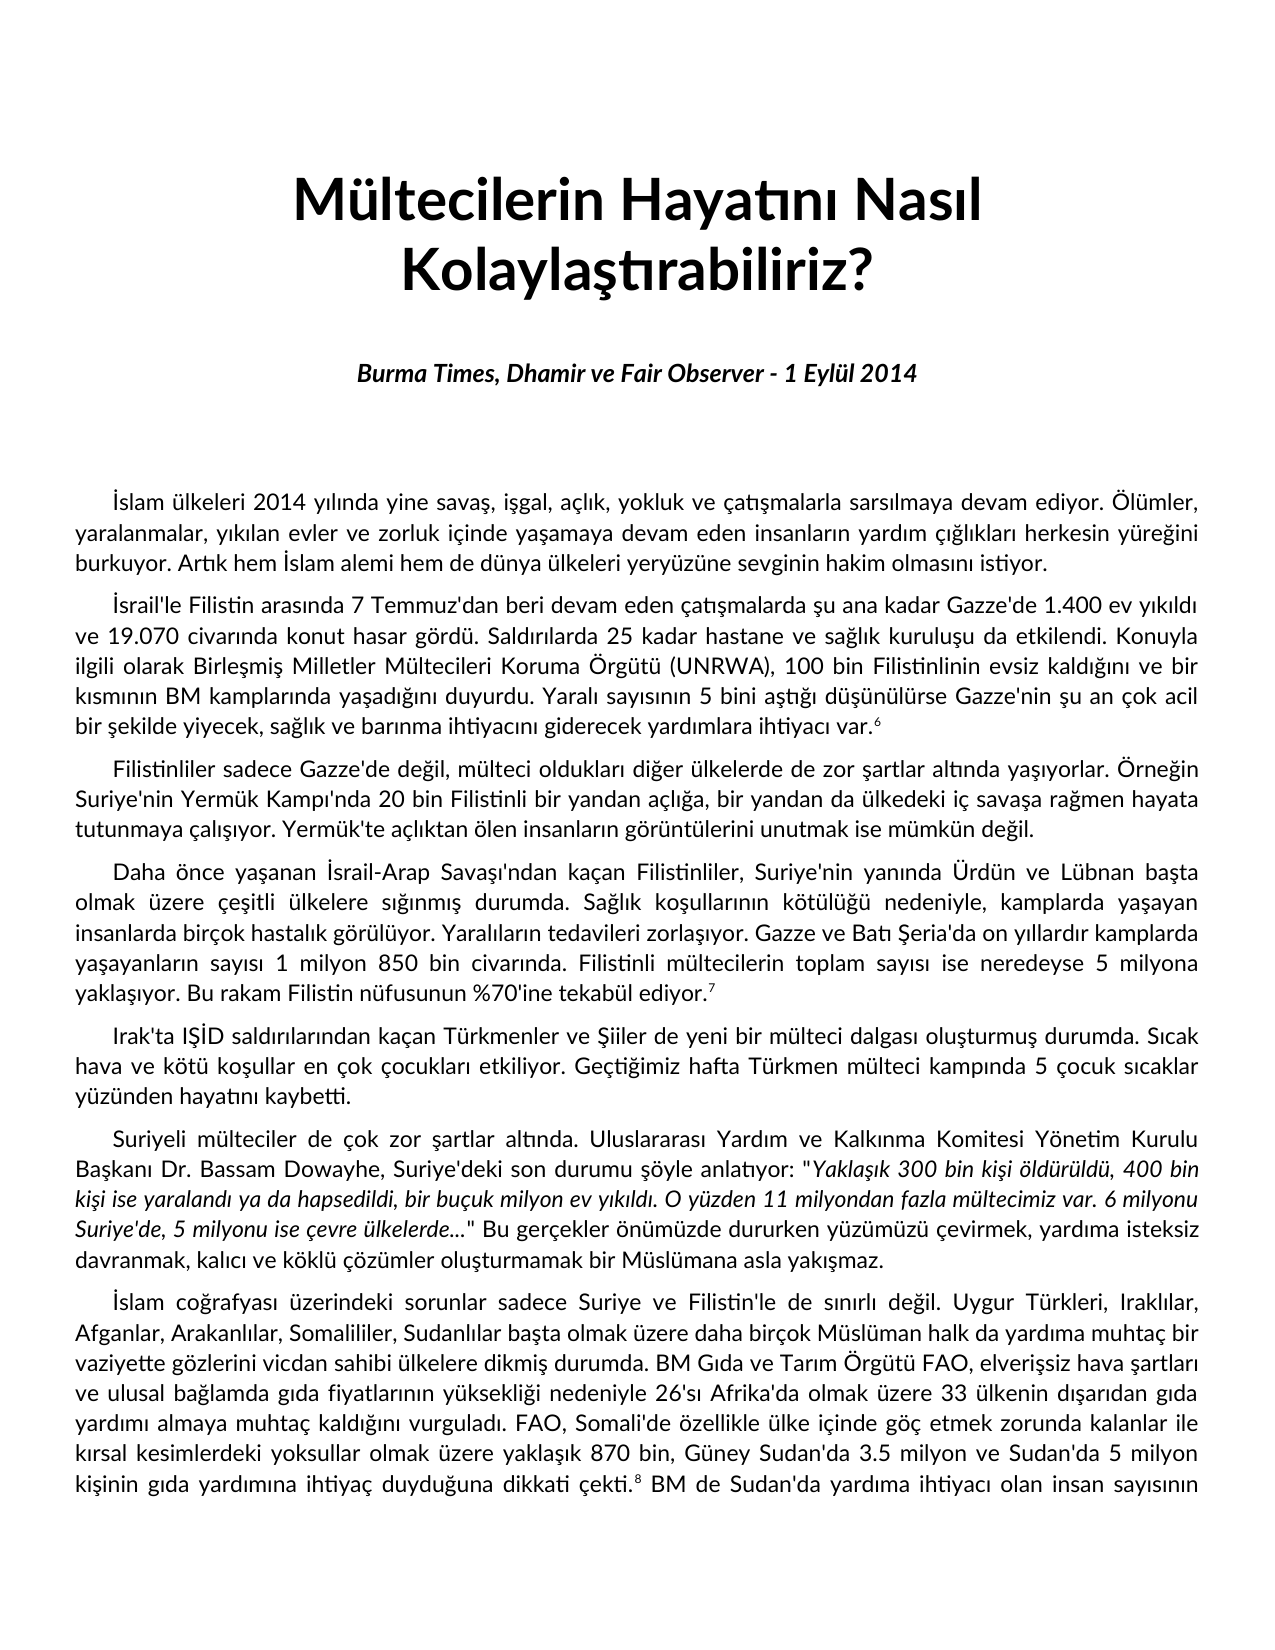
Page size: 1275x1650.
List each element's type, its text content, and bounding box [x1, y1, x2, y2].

text Burma Times, Dhamir ve Fair Observer - 1 Eylül 2014 [75, 358, 1200, 388]
text Filistinliler sadece Gazze'de değil, mülteci oldukları diğer ülkelerde de zor şartlar altında yaşıyorlar. Örneğin Suriye'nin Yermük Kampı'nda 20 bin Filistinli bir yandan açlığa, bir yandan da ülkedeki iç savaşa rağmen hayata tutunmaya çalışıyor. Yermük'te açlıktan ölen insanların görüntülerini unutmak ise mümkün değil. [75, 755, 1200, 843]
text Irak'ta IŞİD saldırılarından kaçan Türkmenler ve Şiiler de yeni bir mülteci dalgası oluşturmuş durumda. Sıcak hava ve kötü koşullar en çok çocukları etkiliyor. Geçtiğimiz hafta Türkmen mülteci kampında 5 çocuk sıcaklar yüzünden hayatını kaybetti. [75, 1021, 1200, 1109]
text Suriyeli mülteciler de çok zor şartlar altında. Uluslararası Yardım ve Kalkınma Komitesi Yönetim Kurulu Başkanı Dr. Bassam Dowayhe, Suriye'deki son durumu şöyle anlatıyor: "Yaklaşık 300 bin kişi öldürüldü, 400 bin kişi ise yaralandı ya da hapsedildi, bir buçuk milyon ev yıkıldı. O yüzden 11 milyondan fazla mültecimiz var. 6 milyonu Suriye'de, 5 milyonu ise çevre ülkelerde..." Bu gerçekler önümüzde dururken yüzümüzü çevirmek, yardıma isteksiz davranmak, kalıcı ve köklü çözümler oluşturmamak bir Müslümana asla yakışmaz. [75, 1124, 1200, 1273]
text Daha önce yaşanan İsrail-Arap Savaşı'ndan kaçan Filistinliler, Suriye'nin yanında Ürdün ve Lübnan başta olmak üzere çeşitli ülkelere sığınmış durumda. Sağlık koşullarının kötülüğü nedeniyle, kamplarda yaşayan insanlarda birçok hastalık görülüyor. Yaralıların tedavileri zorlaşıyor. Gazze ve Batı Şeria'da on yıllardır kamplarda yaşayanların sayısı 1 milyon 850 bin civarında. Filistinli mültecilerin toplam sayısı ise neredeyse 5 milyona yaklaşıyor. Bu rakam Filistin nüfusunun %70'ine tekabül ediyor.7 [75, 858, 1200, 1006]
text İsrail'le Filistin arasında 7 Temmuz'dan beri devam eden çatışmalarda şu ana kadar Gazze'de 1.400 ev yıkıldı ve 19.070 civarında konut hasar gördü. Saldırılarda 25 kadar hastane ve sağlık kuruluşu da etkilendi. Konuyla ilgili olarak Birleşmiş Milletler Mültecileri Koruma Örgütü (UNRWA), 100 bin Filistinlinin evsiz kaldığını ve bir kısmının BM kamplarında yaşadığını duyurdu. Yaralı sayısının 5 bini aştığı düşünülürse Gazze'nin şu an çok acil bir şekilde yiyecek, sağlık ve barınma ihtiyacını giderecek yardımlara ihtiyacı var.6 [75, 591, 1200, 739]
text İslam ülkeleri 2014 yılında yine savaş, işgal, açlık, yokluk ve çatışmalarla sarsılmaya devam ediyor. Ölümler, yaralanmalar, yıkılan evler ve zorluk içinde yaşamaya devam eden insanların yardım çığlıkları herkesin yüreğini burkuyor. Artık hem İslam alemi hem de dünya ülkeleri yeryüzüne sevginin hakim olmasını istiyor. [75, 488, 1200, 576]
text İslam coğrafyası üzerindeki sorunlar sadece Suriye ve Filistin'le de sınırlı değil. Uygur Türkleri, Iraklılar, Afganlar, Arakanlılar, Somalililer, Sudanlılar başta olmak üzere daha birçok Müslüman halk da yardıma muhtaç bir vaziyette gözlerini vicdan sahibi ülkelere dikmiş durumda. BM Gıda ve Tarım Örgütü FAO, elverişsiz hava şartları ve ulusal bağlamda gıda fiyatlarının yüksekliği nedeniyle 26'sı Afrika'da olmak üzere 33 ülkenin dışarıdan gıda yardımı almaya muhtaç kaldığını vurguladı. FAO, Somali'de özellikle ülke içinde göç etmek zorunda kalanlar ile kırsal kesimlerdeki yoksullar olmak üzere yaklaşık 870 bin, Güney Sudan'da 3.5 milyon ve Sudan'da 5 milyon kişinin gıda yardımına ihtiyaç duyduğuna dikkati çekti.8 BM de Sudan'da yardıma ihtiyacı olan insan sayısının [75, 1288, 1200, 1497]
subtitle Mültecilerin Hayatını Nasıl Kolaylaştırabiliriz? [75, 162, 1200, 302]
